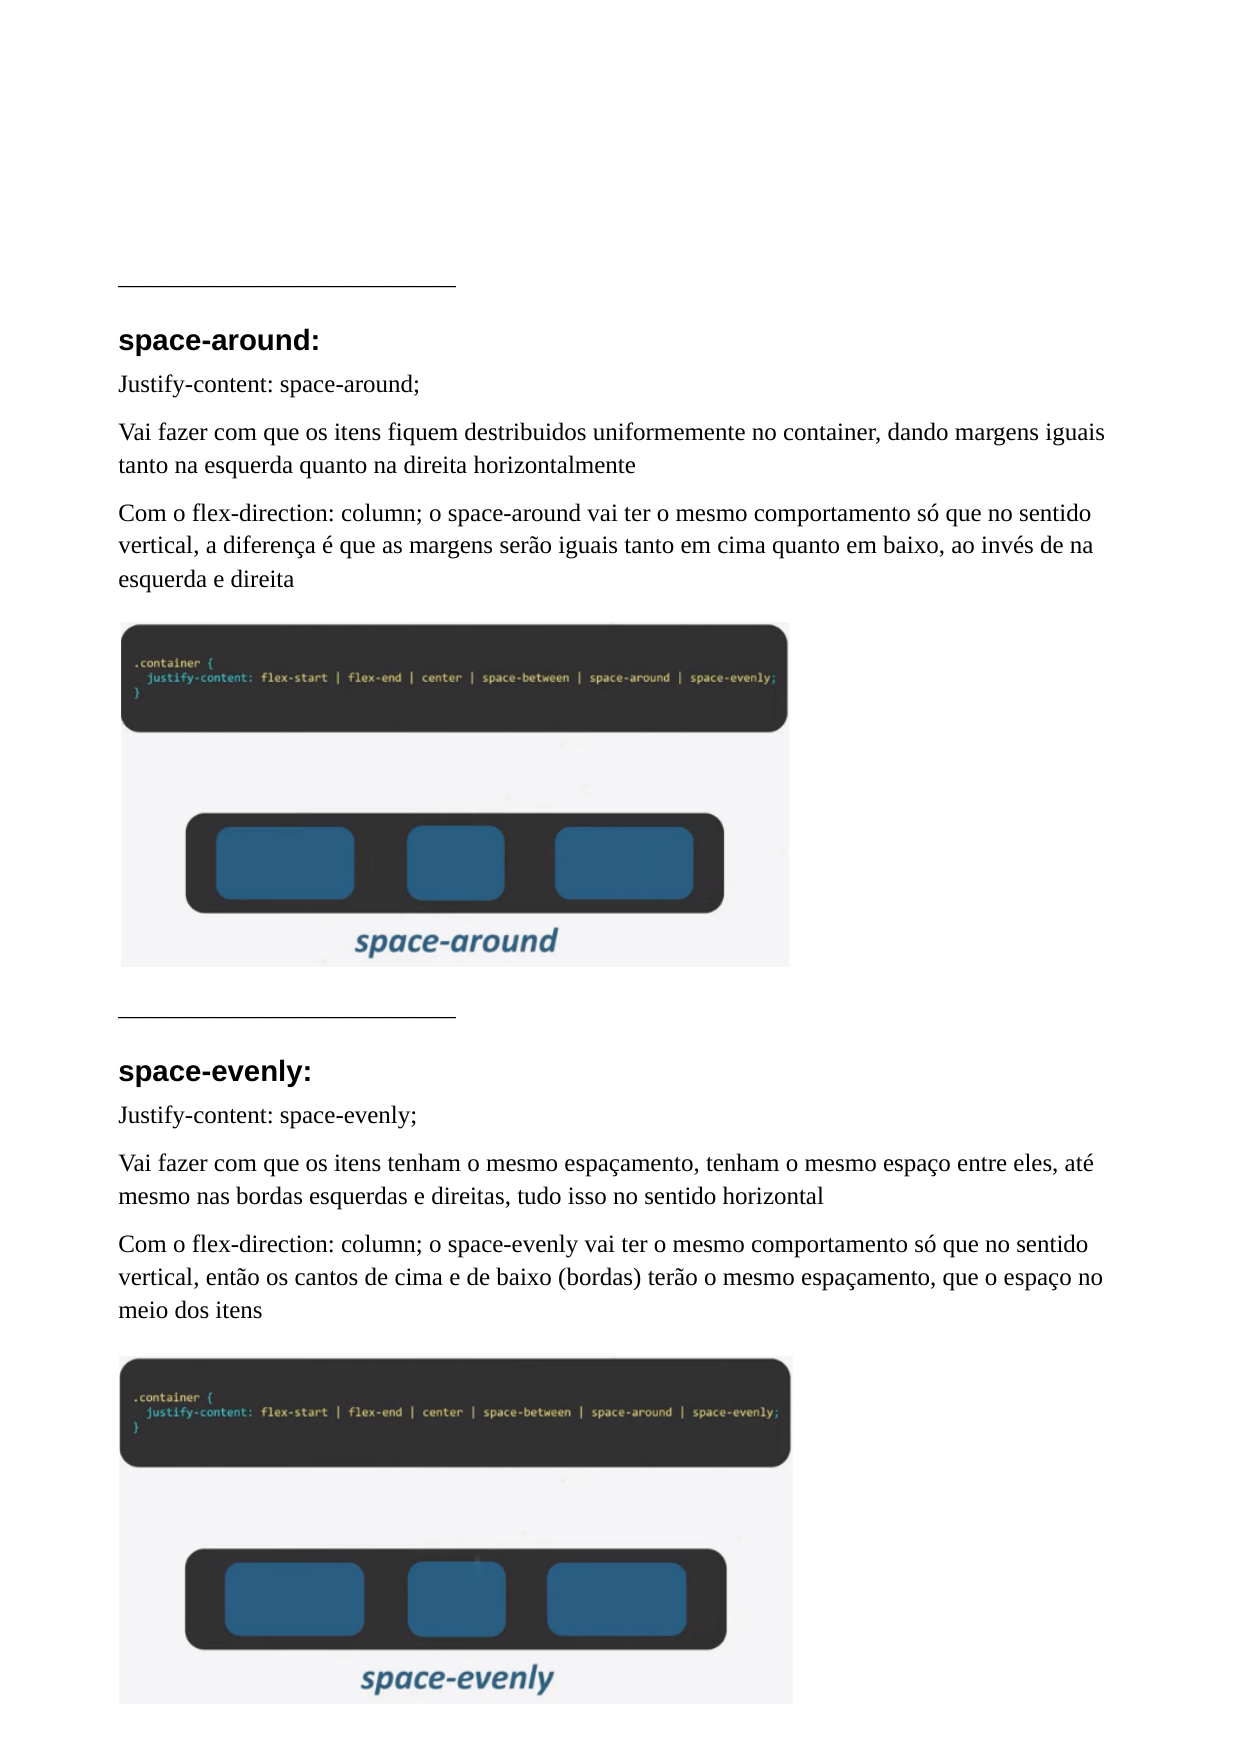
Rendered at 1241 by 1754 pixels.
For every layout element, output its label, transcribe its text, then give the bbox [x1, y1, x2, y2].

picture [119, 1356, 793, 1704]
text ___________________________ [118, 992, 1122, 1021]
text Vai fazer com que os itens tenham o mesmo espaçamento, tenham o mesmo espaço entre eles, até mesmo nas bordas esquerdas e direitas, tudo isso no sentido horizontal [118, 1148, 1122, 1210]
text Vai fazer com que os itens fiquem destribuidos uniformemente no container, dando margens iguais tanto na esquerda quanto na direita horizontalmente [118, 417, 1122, 479]
text Justify-content: space-around; [118, 369, 1122, 398]
text Com o flex-direction: column; o space-evenly vai ter o mesmo comportamento só que no sentido vertical, então os cantos de cima e de baixo (bordas) terão o mesmo espaçamento, que o espaço no meio dos itens [118, 1229, 1122, 1323]
subtitle space-around: [118, 323, 1122, 357]
text Justify-content: space-evenly; [118, 1101, 1122, 1129]
picture [121, 622, 790, 967]
text Com o flex-direction: column; o space-around vai ter o mesmo comportamento só que no sentido vertical, a diferença é que as margens serão iguais tanto em cima quanto em baixo, ao invés de na esquerda e direita [118, 498, 1122, 592]
subtitle space-evenly: [118, 1054, 1122, 1088]
text ___________________________ [118, 261, 1122, 290]
